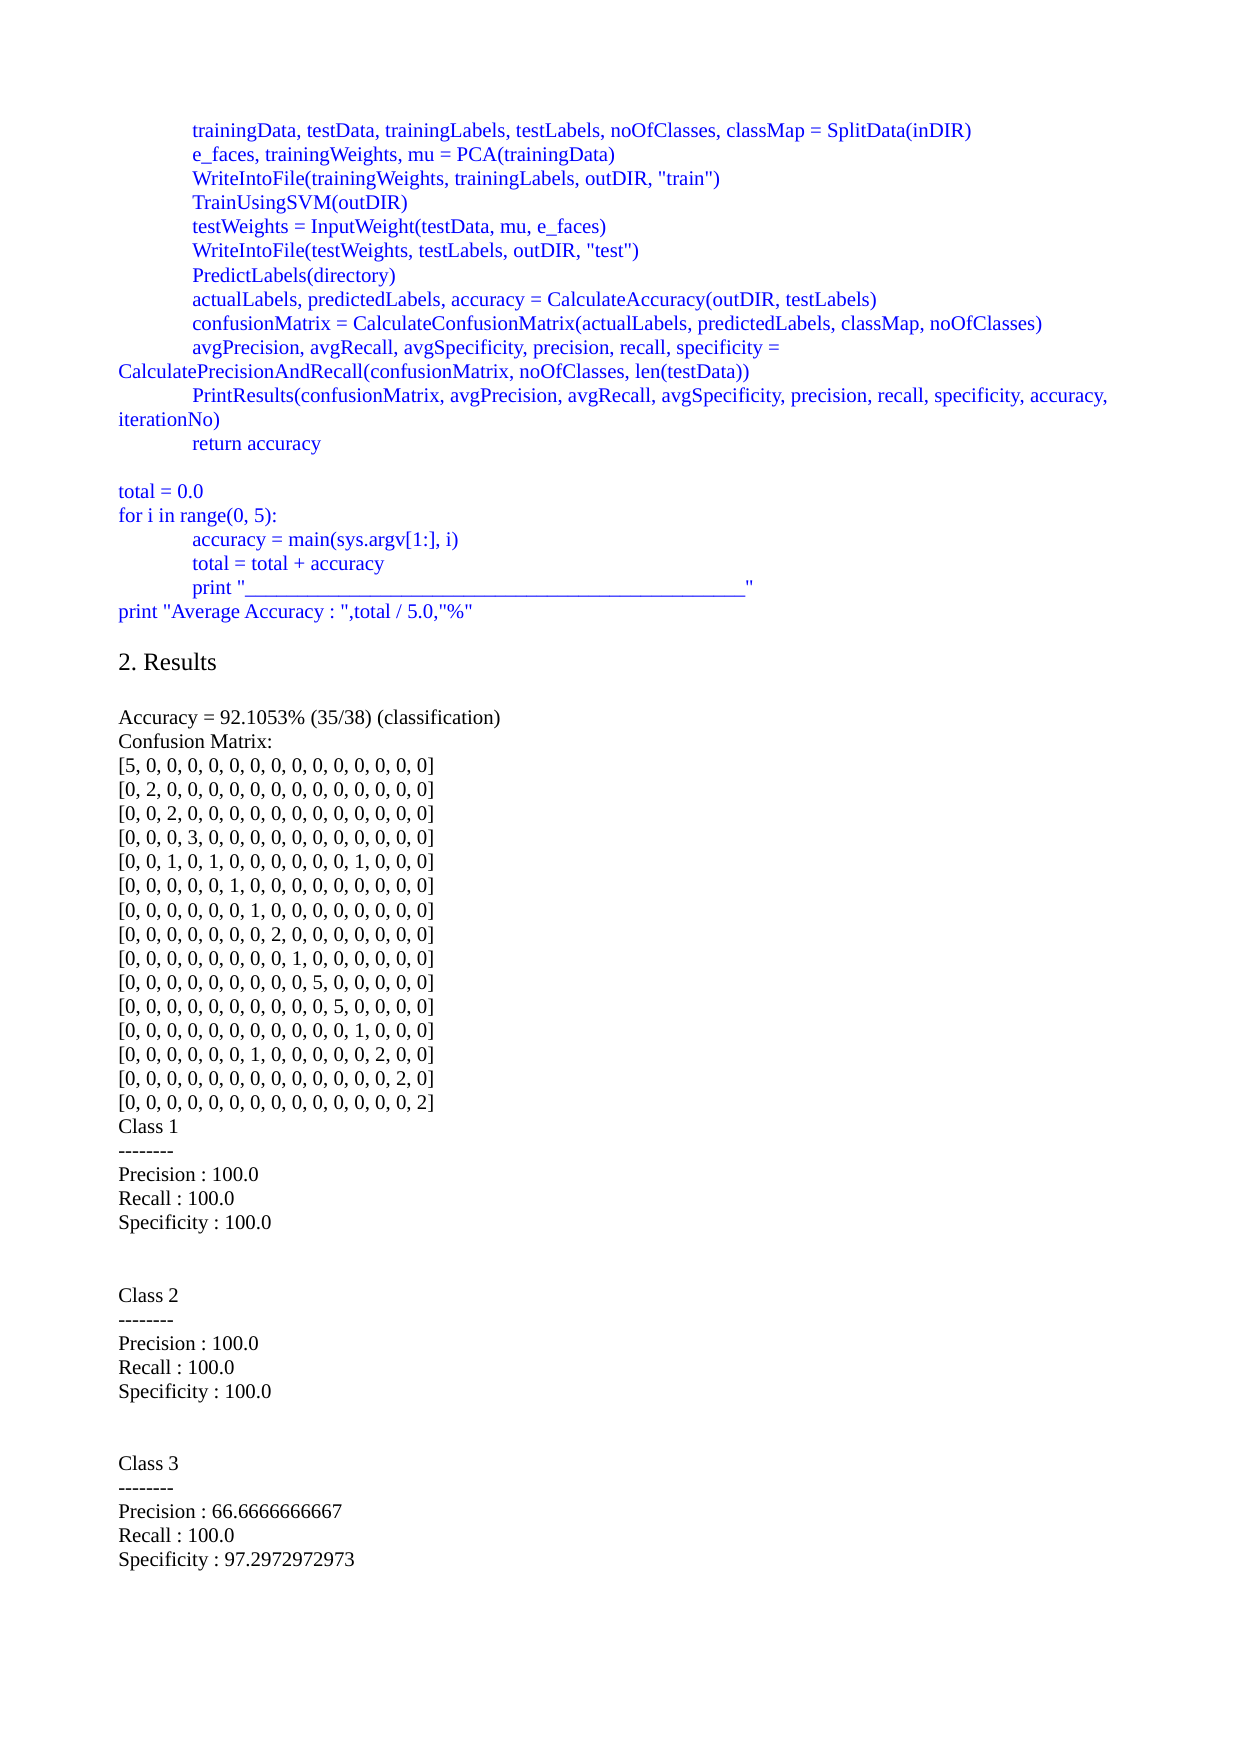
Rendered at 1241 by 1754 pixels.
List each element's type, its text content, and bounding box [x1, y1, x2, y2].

text return accuracy [118, 431, 1122, 455]
text [0, 0, 0, 0, 0, 0, 0, 0, 1, 0, 0, 0, 0, 0, 0] [118, 946, 1122, 970]
text [0, 0, 0, 0, 0, 0, 0, 0, 0, 0, 5, 0, 0, 0, 0] [118, 994, 1122, 1018]
text Specificity : 100.0 [118, 1210, 1122, 1234]
text total = total + accuracy [118, 551, 1122, 575]
text Class 1 [118, 1114, 1122, 1138]
text avgPrecision, avgRecall, avgSpecificity, precision, recall, specificity = CalculatePrecisionAndRecall(confusionMatrix, noOfClasses, len(testData)) [118, 335, 1122, 383]
text [0, 0, 2, 0, 0, 0, 0, 0, 0, 0, 0, 0, 0, 0, 0] [118, 801, 1122, 825]
text actualLabels, predictedLabels, accuracy = CalculateAccuracy(outDIR, testLabels) [118, 287, 1122, 311]
text [0, 0, 0, 0, 0, 0, 0, 2, 0, 0, 0, 0, 0, 0, 0] [118, 922, 1122, 946]
text TrainUsingSVM(outDIR) [118, 190, 1122, 214]
text PredictLabels(directory) [118, 262, 1122, 287]
text -------- [118, 1307, 1122, 1331]
text Confusion Matrix: [118, 729, 1122, 753]
text confusionMatrix = CalculateConfusionMatrix(actualLabels, predictedLabels, classMap, noOfClasses) [118, 311, 1122, 335]
text [5, 0, 0, 0, 0, 0, 0, 0, 0, 0, 0, 0, 0, 0, 0] [118, 753, 1122, 777]
text Accuracy = 92.1053% (35/38) (classification) [118, 705, 1122, 729]
text [0, 2, 0, 0, 0, 0, 0, 0, 0, 0, 0, 0, 0, 0, 0] [118, 777, 1122, 801]
text 2. Results [118, 647, 1122, 676]
text [0, 0, 0, 0, 0, 0, 0, 0, 0, 0, 0, 0, 0, 0, 2] [118, 1090, 1122, 1114]
text Recall : 100.0 [118, 1355, 1122, 1379]
text total = 0.0 [118, 479, 1122, 503]
text PrintResults(confusionMatrix, avgPrecision, avgRecall, avgSpecificity, precision, recall, specificity, accuracy, iterationNo) [118, 383, 1122, 431]
text Class 3 [118, 1451, 1122, 1475]
text Precision : 100.0 [118, 1331, 1122, 1355]
text print "________________________________________________" [118, 575, 1122, 599]
text Specificity : 97.2972972973 [118, 1547, 1122, 1571]
text [0, 0, 0, 0, 0, 0, 0, 0, 0, 5, 0, 0, 0, 0, 0] [118, 970, 1122, 994]
text WriteIntoFile(trainingWeights, trainingLabels, outDIR, "train") [118, 166, 1122, 190]
text -------- [118, 1138, 1122, 1162]
text Recall : 100.0 [118, 1523, 1122, 1547]
text [0, 0, 0, 3, 0, 0, 0, 0, 0, 0, 0, 0, 0, 0, 0] [118, 825, 1122, 849]
text [0, 0, 0, 0, 0, 0, 0, 0, 0, 0, 0, 1, 0, 0, 0] [118, 1018, 1122, 1042]
text Recall : 100.0 [118, 1186, 1122, 1210]
text Specificity : 100.0 [118, 1379, 1122, 1403]
text trainingData, testData, trainingLabels, testLabels, noOfClasses, classMap = SplitData(inDIR) [118, 118, 1122, 142]
text e_faces, trainingWeights, mu = PCA(trainingData) [118, 142, 1122, 166]
text Precision : 66.6666666667 [118, 1499, 1122, 1523]
text [0, 0, 1, 0, 1, 0, 0, 0, 0, 0, 0, 1, 0, 0, 0] [118, 849, 1122, 873]
text [0, 0, 0, 0, 0, 0, 1, 0, 0, 0, 0, 0, 0, 0, 0] [118, 897, 1122, 922]
text accuracy = main(sys.argv[1:], i) [118, 527, 1122, 551]
text Precision : 100.0 [118, 1162, 1122, 1186]
text Class 2 [118, 1282, 1122, 1307]
text for i in range(0, 5): [118, 503, 1122, 527]
text [0, 0, 0, 0, 0, 0, 1, 0, 0, 0, 0, 0, 2, 0, 0] [118, 1042, 1122, 1066]
text testWeights = InputWeight(testData, mu, e_faces) [118, 214, 1122, 238]
text [0, 0, 0, 0, 0, 0, 0, 0, 0, 0, 0, 0, 0, 2, 0] [118, 1066, 1122, 1090]
text -------- [118, 1475, 1122, 1499]
text [0, 0, 0, 0, 0, 1, 0, 0, 0, 0, 0, 0, 0, 0, 0] [118, 873, 1122, 897]
text print "Average Accuracy : ",total / 5.0,"%" [118, 599, 1122, 623]
text WriteIntoFile(testWeights, testLabels, outDIR, "test") [118, 238, 1122, 262]
